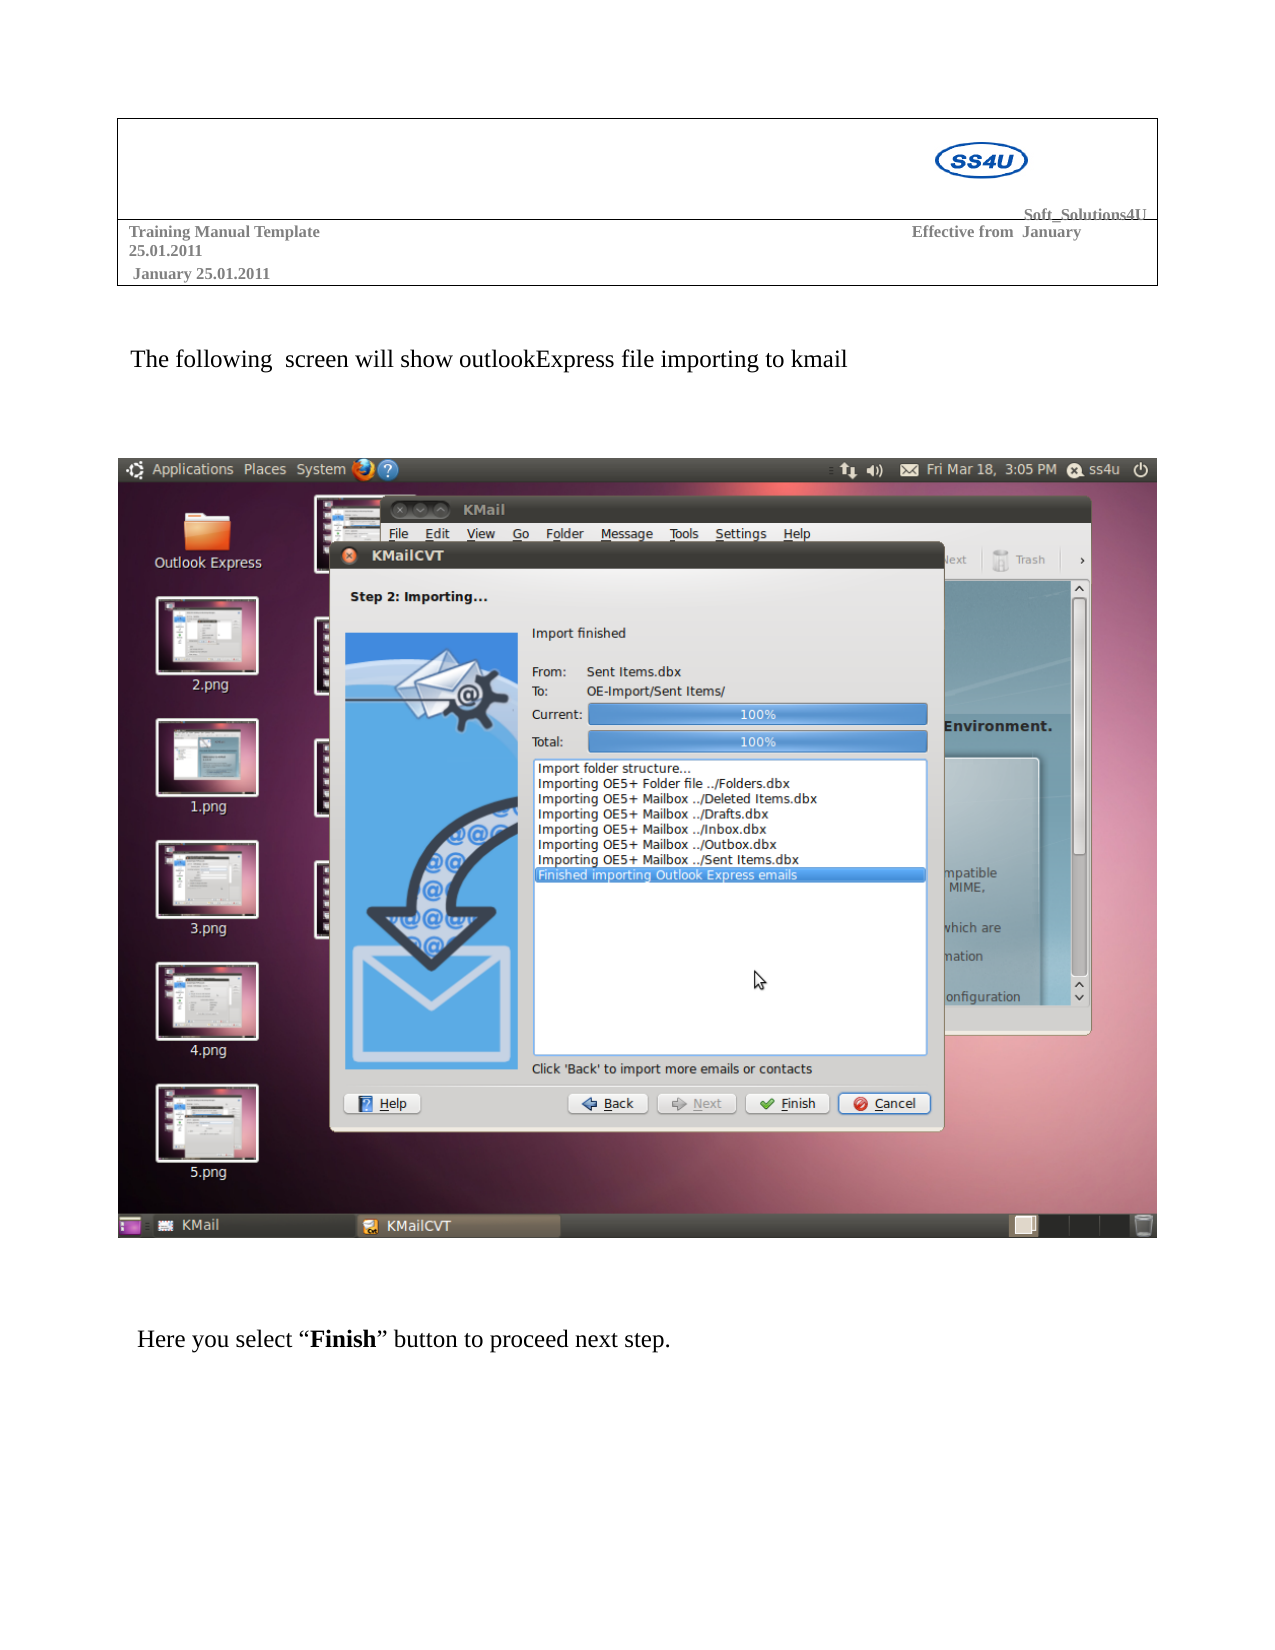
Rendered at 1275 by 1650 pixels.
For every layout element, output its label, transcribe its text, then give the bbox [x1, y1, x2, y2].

text The following screen will show outlookExpress file importing to kmail [118, 344, 1157, 373]
picture [926, 140, 1118, 179]
table_cell Training Manual Template Effective from January 25.01.2011 January 25.01.2011 [118, 220, 1157, 285]
picture [118, 458, 1157, 1238]
table_header Soft_Solutions4U Quality System Procedure [118, 119, 1157, 218]
text Here you select “Finish” button to proceed next step. [118, 1324, 1157, 1353]
